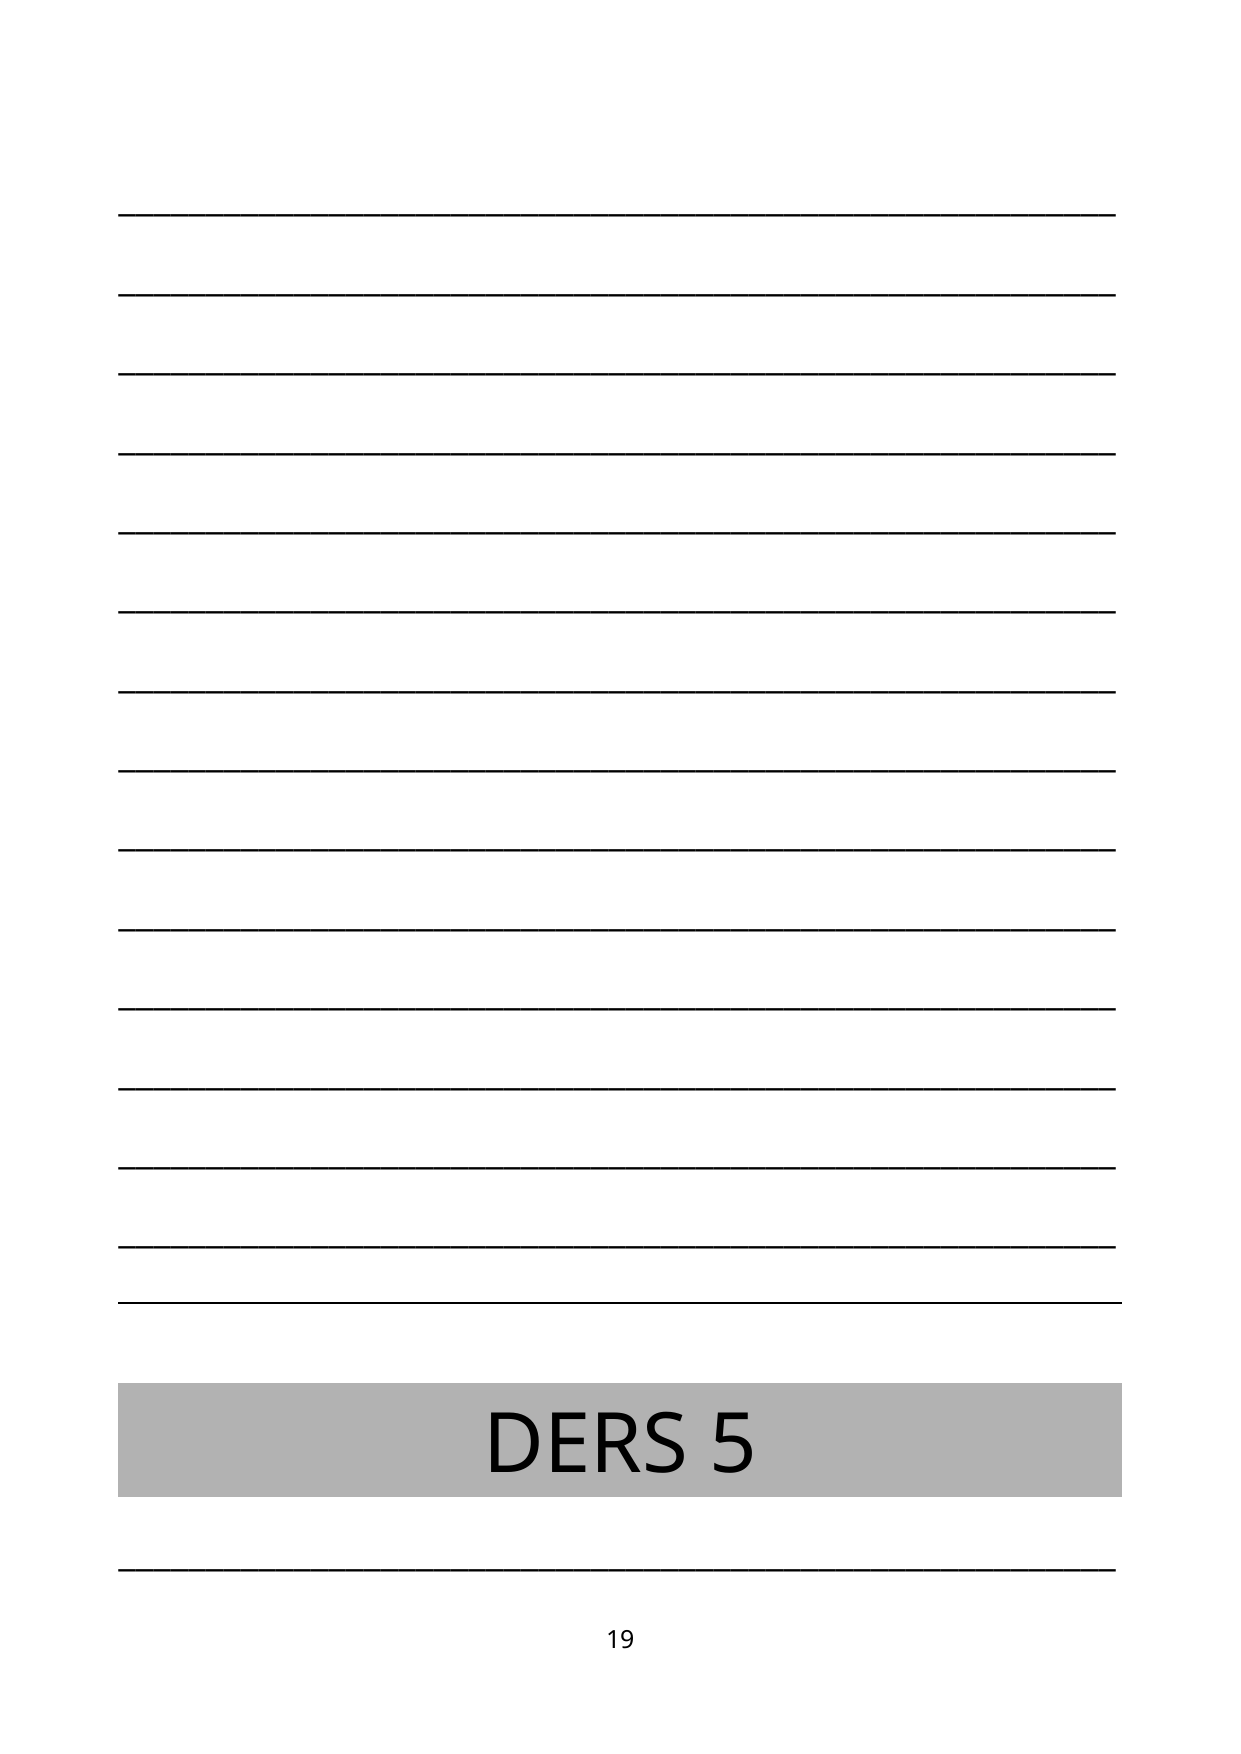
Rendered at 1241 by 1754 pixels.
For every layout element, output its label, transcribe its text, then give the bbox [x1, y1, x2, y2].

text _________________________________________________________ [118, 975, 1122, 1015]
text DERS 5 [118, 1383, 1122, 1497]
text _________________________________________________________ [118, 658, 1122, 698]
text _________________________________________________________ [118, 261, 1122, 301]
text _________________________________________________________ [118, 340, 1122, 380]
text _________________________________________________________ [118, 182, 1122, 221]
text _________________________________________________________ [118, 1536, 1122, 1576]
text _________________________________________________________ [118, 578, 1122, 618]
text _________________________________________________________ [118, 896, 1122, 936]
text _________________________________________________________ [118, 1055, 1122, 1094]
text _________________________________________________________ [118, 499, 1122, 539]
text _________________________________________________________ [118, 737, 1122, 777]
text _________________________________________________________ [118, 420, 1122, 459]
text _________________________________________________________ [118, 1213, 1122, 1253]
text _________________________________________________________ [118, 1134, 1122, 1174]
text _________________________________________________________ [118, 817, 1122, 856]
